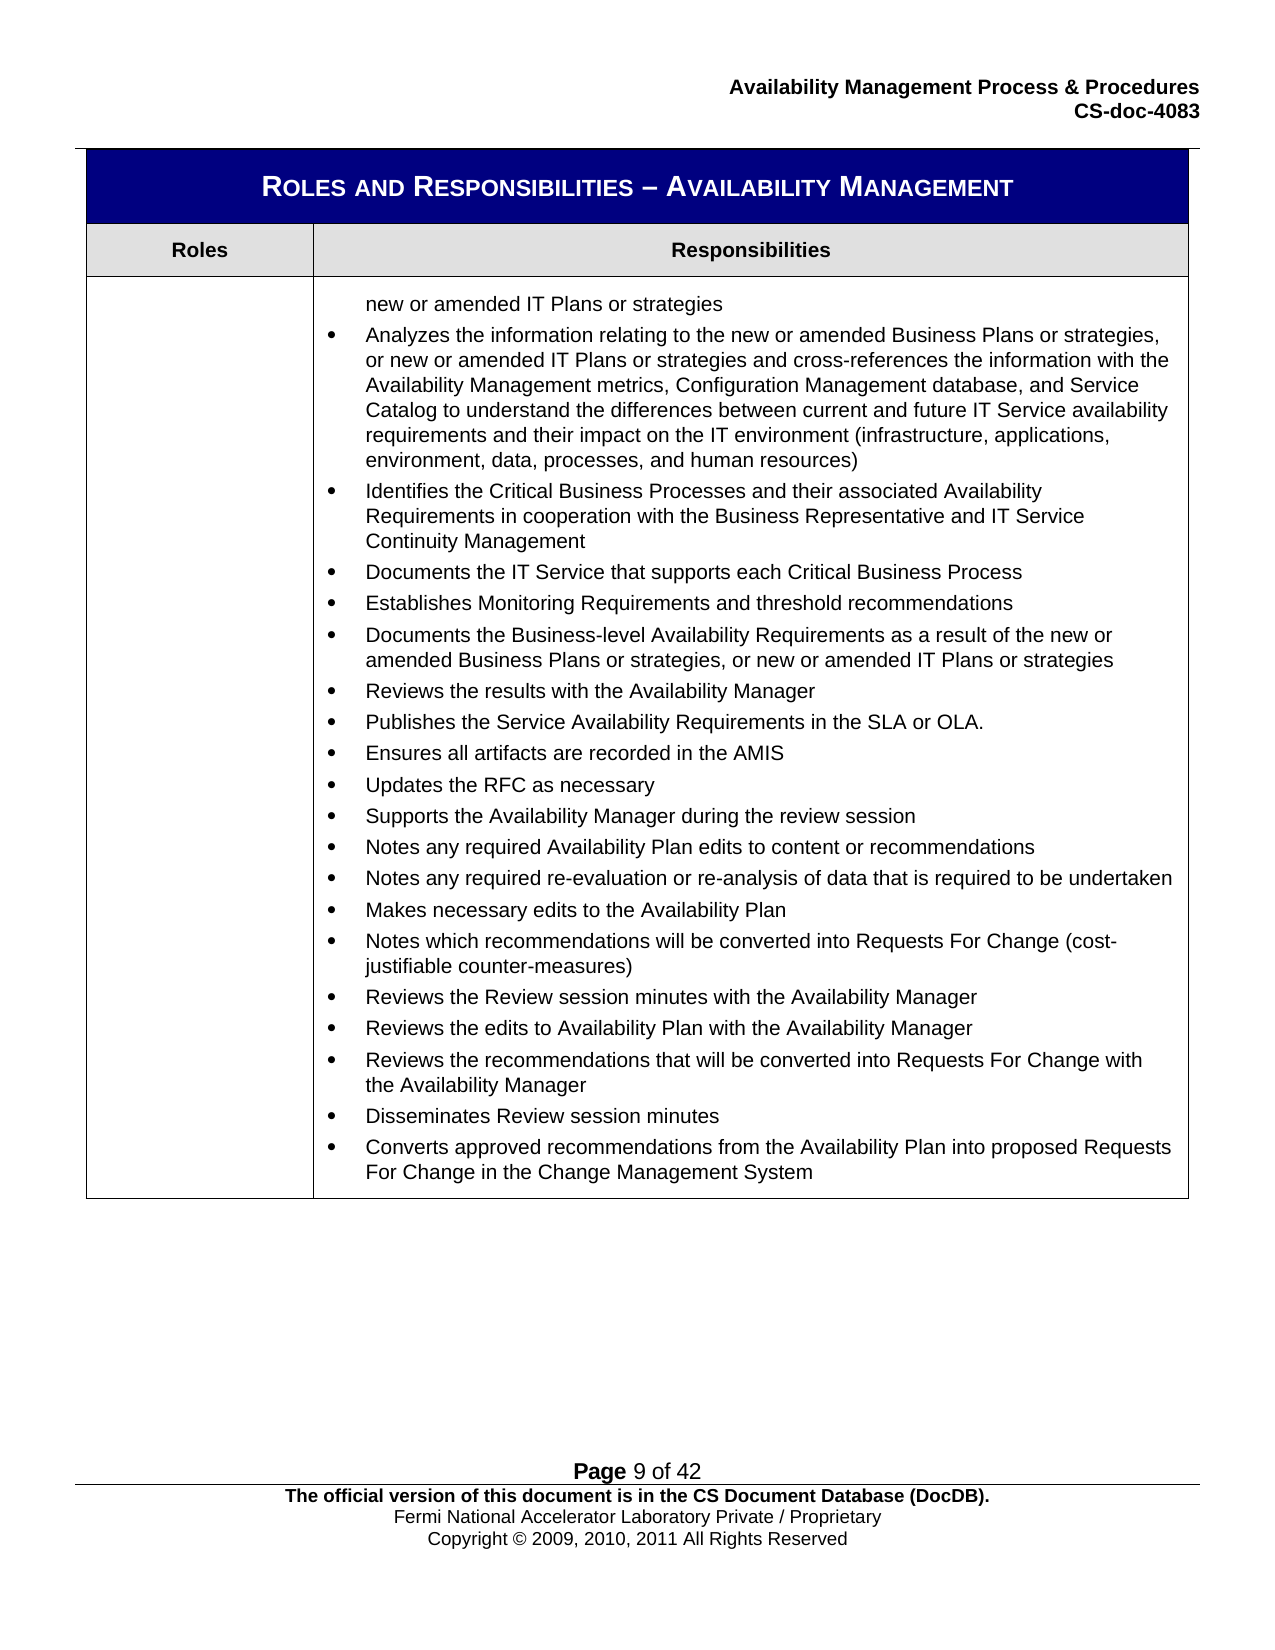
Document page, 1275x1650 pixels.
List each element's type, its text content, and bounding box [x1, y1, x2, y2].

table_cell [87, 277, 313, 1198]
table_cell Determines monitoring requirements based on: SLAs, the prime determining factor for what is monitored, where it is monitored and at what frequency it is monitored. This includes identifying monitoring that is explicitly required or implicitly indicated to fulfill SLAs. The Availability Plan, which is reviewed for monitoring requirements, including anticipated changes, thresholds, and technology changes. It indicates what should be monitored to maintain tracking of historical data as well as new elements that will require monitoring. Other Critical Factors, such as input from Risk Assessments, Component Failure Impact Analysis, and Service Outage Analysis, are considered in determining monitoring requirements of these availability elements. Makes recommendations for new or amended monitoring requirements Makes recommendations for new or amended threshold requirements Undertakes day-to-day monitoring duties according to organizational requirements (i.e. at points and over time periods consistent with reporting of Availability Targets) as required by the Business (Critical Business Functions), users (IT Services), and to the IT Support Organization (enabling-Components). Stores the monitored data relating to availability in the Availability Management Information System Gathers the data necessary to undertake the required analysis Uses organizational standard analysis techniques (which differentiates between basic events, resulting events, conditional events and trigger events) to analyze the contents of the monitoring data plus other sources of data (including Configuration information, Change History, Incidents, Problems, Availability Trending charts, SLA changes, RFCs, System generated alerts, Threshold breaches, Historical data) and compares the current performance of the IT environment to its expected performance as documented in SLAs Identifies unacceptable availability through analysis of trends in monitoring data, Incident/Problem reports or other internal observation Identifies when and why levels of Availability are below the agreed levels, or are approaching unacceptable levels Generate the required Availability Management reports in agreed format. Researches in order to understand the current requirements of business processes and activities Researches in order to understand the current service targets and the operation of the current IT environment (infrastructure, applications, environment, data, processes, and human resources) Receives information relating to a new or amended Business Plans or strategies, or new or amended IT Plans or strategies Analyzes the information relating to the new or amended Business Plans or strategies, or new or amended IT Plans or strategies and cross-references the information with the Availability Management metrics, Configuration Management database, and Service Catalog to understand the differences between current and future IT Service availability requirements and their impact on the IT environment (infrastructure, applications, environment, data, processes, and human resources) Identifies the Critical Business Processes and their associated Availability Requirements in cooperation with the Business Representative and IT Service Continuity Management Documents the IT Service that supports each Critical Business Process Establishes Monitoring Requirements and threshold recommendations Documents the Business-level Availability Requirements as a result of the new or amended Business Plans or strategies, or new or amended IT Plans or strategies Reviews the results with the Availability Manager Publishes the Service Availability Requirements in the SLA or OLA. Ensures all artifacts are recorded in the AMIS Updates the RFC as necessary Supports the Availability Manager during the review session Notes any required Availability Plan edits to content or recommendations Notes any required re-evaluation or re-analysis of data that is required to be undertaken Makes necessary edits to the Availability Plan Notes which recommendations will be converted into Requests For Change (cost-justifiable counter-measures) Reviews the Review session minutes with the Availability Manager Reviews the edits to Availability Plan with the Availability Manager Reviews the recommendations that will be converted into Requests For Change with the Availability Manager Disseminates Review session minutes Converts approved recommendations from the Availability Plan into proposed Requests For Change in the Change Management System [314, 277, 1188, 1198]
table_cell Responsibilities [314, 224, 1188, 276]
table_header Roles and Responsibilities – Availability Management [87, 150, 1188, 223]
table_cell Roles [87, 224, 313, 276]
